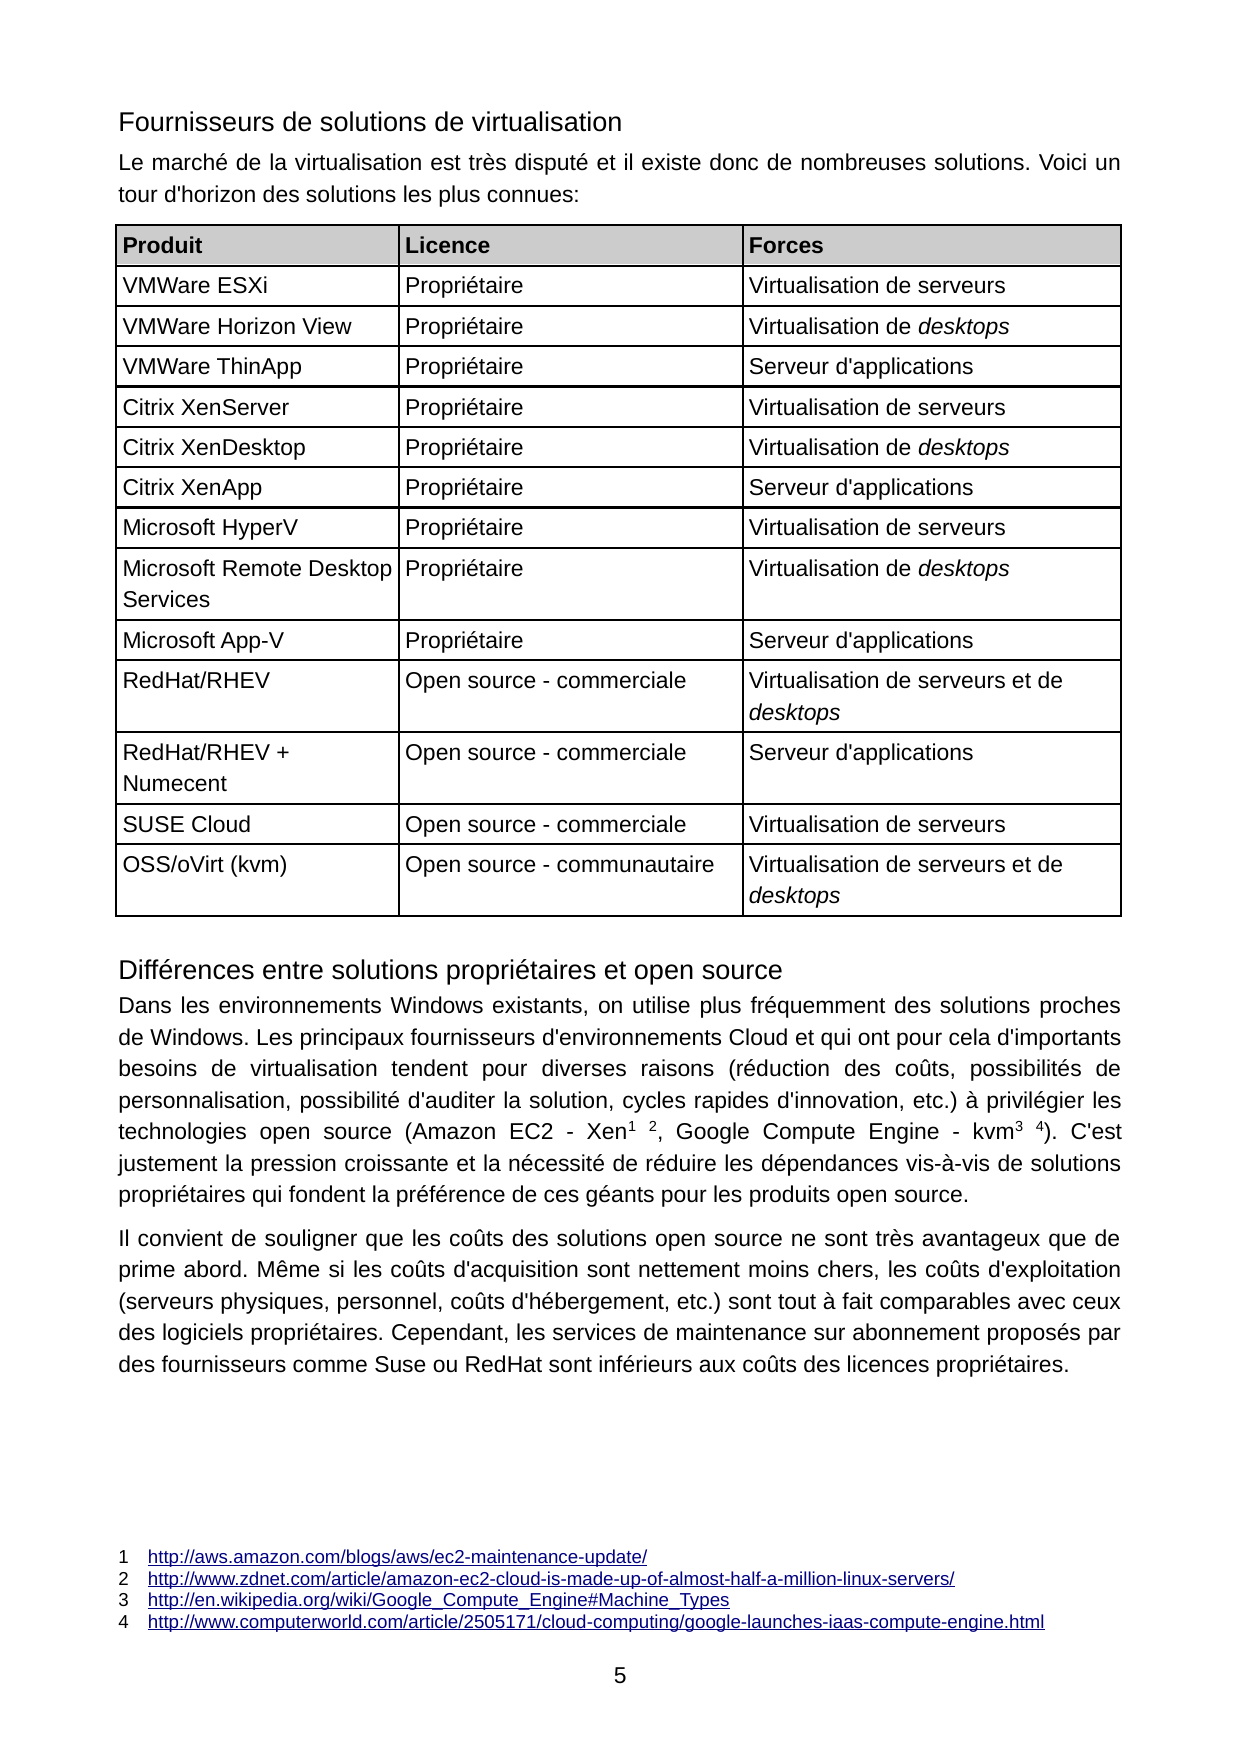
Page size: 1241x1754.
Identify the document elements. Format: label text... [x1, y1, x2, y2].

table_cell Virtualisation de serveurs [744, 509, 1120, 547]
text http://www.zdnet.com/article/amazon-ec2-cloud-is-made-up-of-almost-half-a-million-linux-servers/ [118, 1567, 1122, 1589]
table_cell Microsoft HyperV [117, 509, 398, 547]
table_cell Citrix XenDesktop [117, 428, 398, 466]
table_cell RedHat/RHEV [117, 661, 398, 731]
table_header Produit [117, 226, 398, 264]
text http://aws.amazon.com/blogs/aws/ec2-maintenance-update/ [118, 1546, 1122, 1567]
table_cell Virtualisation de serveurs et de desktops [744, 845, 1120, 915]
table_cell Propriétaire [400, 428, 742, 466]
table_header Forces [744, 226, 1120, 264]
text http://www.computerworld.com/article/2505171/cloud-computing/google-launches-iaas-compute-engine.html [118, 1611, 1122, 1632]
table_cell VMWare Horizon View [117, 307, 398, 345]
table_cell RedHat/RHEV + Numecent [117, 733, 398, 803]
subtitle Fournisseurs de solutions de virtualisation [118, 106, 1122, 137]
table_cell Serveur d'applications [744, 621, 1120, 659]
table_cell Serveur d'applications [744, 733, 1120, 803]
table_cell VMWare ESXi [117, 267, 398, 305]
table_cell Propriétaire [400, 347, 742, 385]
table_header Licence [400, 226, 742, 264]
table_cell Virtualisation de serveurs [744, 805, 1120, 843]
table_cell OSS/oVirt (kvm) [117, 845, 398, 915]
text Dans les environnements Windows existants, on utilise plus fréquemment des solutions proches de Windows. Les principaux fournisseurs d'environnements Cloud et qui ont pour cela d'importants besoins de virtualisation tendent pour diverses raisons (réduction des coûts, possibilités de personnalisation, possibilité d'auditer la solution, cycles rapides d'innovation, etc.) à privilégier les technologies open source (Amazon EC2 - Xen , Google Compute Engine - kvm ). C'est justement la pression croissante et la nécessité de réduire les dépendances vis-à-vis de solutions propriétaires qui fondent la préférence de ces géants pour les produits open source. [118, 992, 1122, 1208]
text http://en.wikipedia.org/wiki/Google_Compute_Engine#Machine_Types [118, 1589, 1122, 1611]
table_cell Virtualisation de desktops [744, 307, 1120, 345]
table_cell Propriétaire [400, 267, 742, 305]
text Le marché de la virtualisation est très disputé et il existe donc de nombreuses solutions. Voici un tour d'horizon des solutions les plus connues: [118, 149, 1122, 207]
table_cell Virtualisation de serveurs [744, 267, 1120, 305]
table_cell Open source - commerciale [400, 661, 742, 731]
table_cell SUSE Cloud [117, 805, 398, 843]
table_cell Open source - commerciale [400, 733, 742, 803]
table_cell VMWare ThinApp [117, 347, 398, 385]
text Il convient de souligner que les coûts des solutions open source ne sont très avantageux que de prime abord. Même si les coûts d'acquisition sont nettement moins chers, les coûts d'exploitation (serveurs physiques, personnel, coûts d'hébergement, etc.) sont tout à fait comparables avec ceux des logiciels propriétaires. Cependant, les services de maintenance sur abonnement proposés par des fournisseurs comme Suse ou RedHat sont inférieurs aux coûts des licences propriétaires. [118, 1224, 1122, 1377]
table_cell Serveur d'applications [744, 468, 1120, 506]
table_cell Virtualisation de desktops [744, 428, 1120, 466]
table_cell Open source - communautaire [400, 845, 742, 915]
table_cell Propriétaire [400, 509, 742, 547]
table_cell Propriétaire [400, 549, 742, 618]
table_cell Citrix XenServer [117, 388, 398, 426]
table_cell Microsoft Remote Desktop Services [117, 549, 398, 618]
table_cell Serveur d'applications [744, 347, 1120, 385]
table_cell Open source - commerciale [400, 805, 742, 843]
table_cell Propriétaire [400, 388, 742, 426]
table_cell Microsoft App-V [117, 621, 398, 659]
table_cell Virtualisation de desktops [744, 549, 1120, 618]
table_cell Propriétaire [400, 621, 742, 659]
table_cell Propriétaire [400, 307, 742, 345]
table_cell Propriétaire [400, 468, 742, 506]
subtitle Différences entre solutions propriétaires et open source [118, 954, 1122, 986]
table_cell Virtualisation de serveurs et de desktops [744, 661, 1120, 731]
table_cell Virtualisation de serveurs [744, 388, 1120, 426]
table_cell Citrix XenApp [117, 468, 398, 506]
